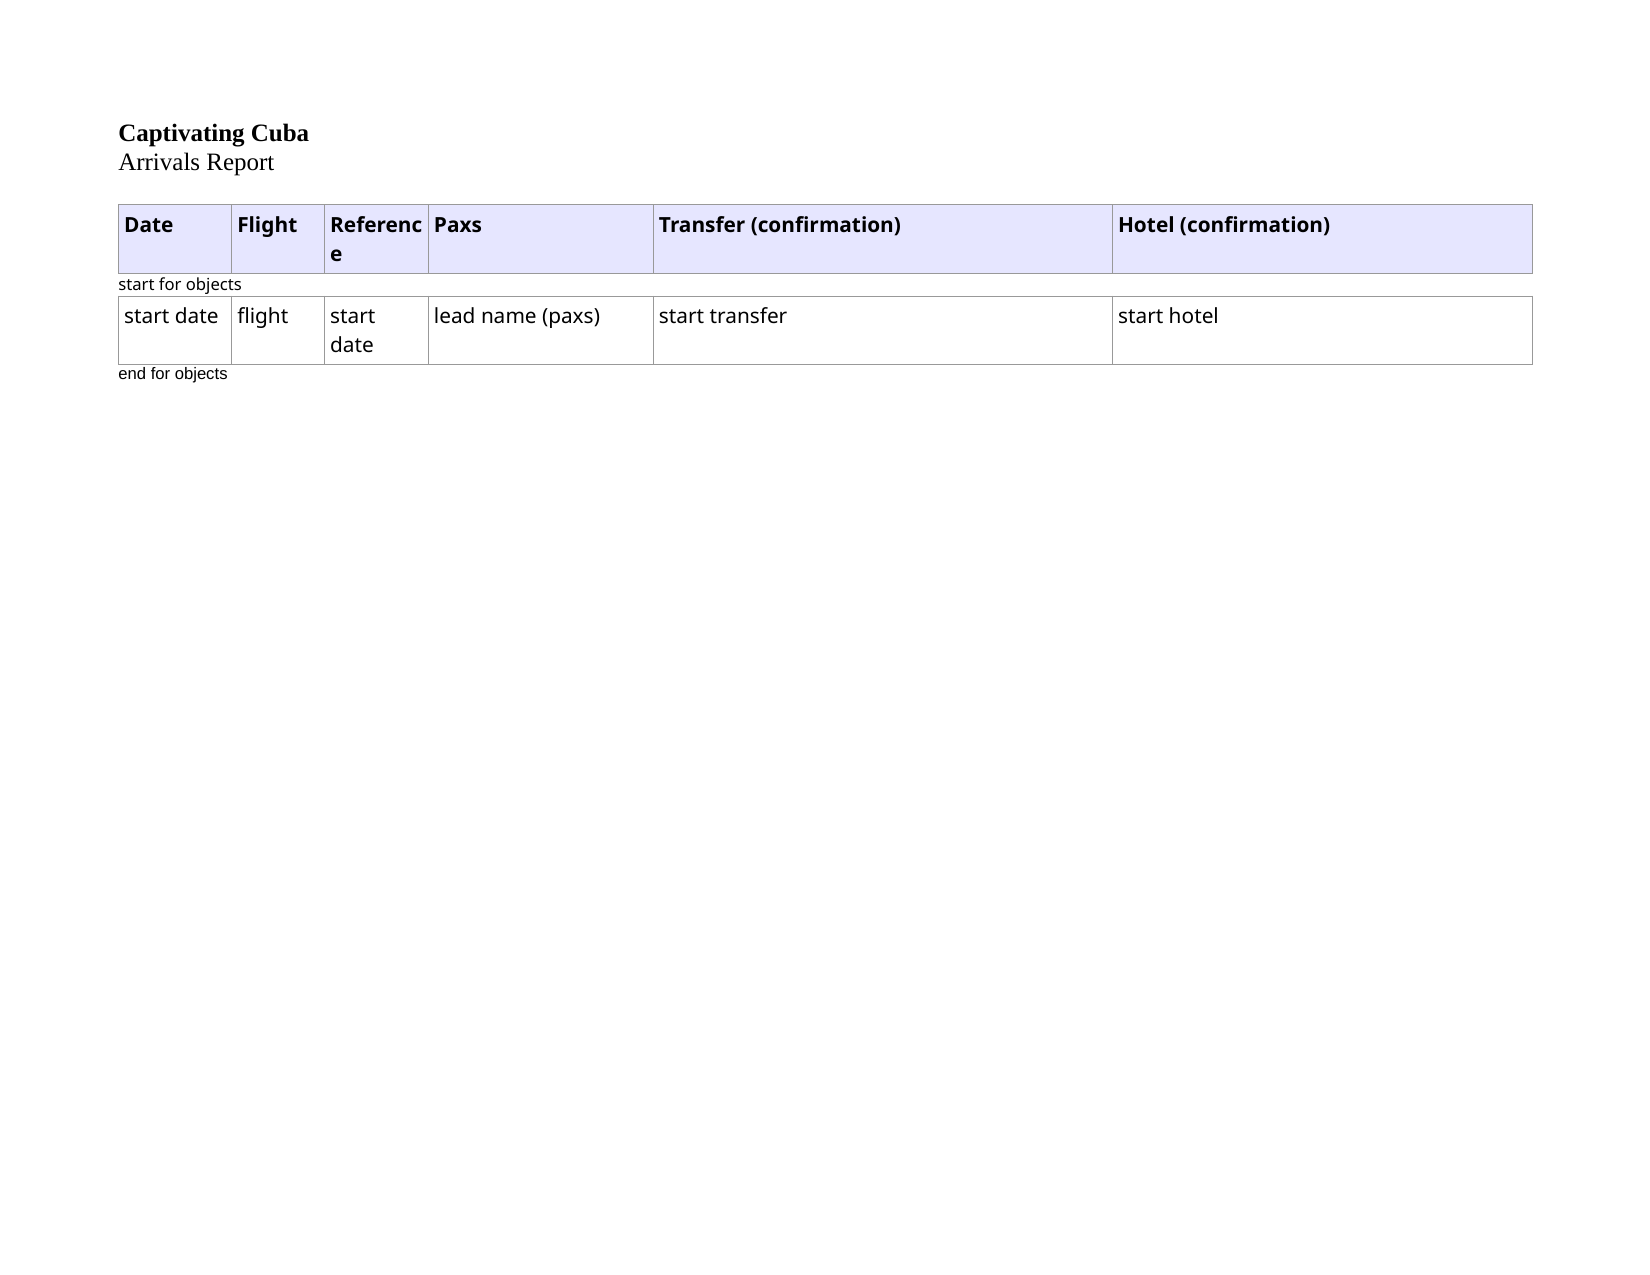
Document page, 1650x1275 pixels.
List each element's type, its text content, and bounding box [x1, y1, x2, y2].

table_header Reference [325, 205, 428, 273]
text end for objects [118, 365, 1532, 383]
table_header start date [119, 297, 231, 364]
table_header Hotel (confirmation) [1113, 205, 1532, 273]
table_header flight [232, 297, 324, 364]
table_header Flight [232, 205, 324, 273]
text Arrivals Report [118, 147, 1532, 176]
table_header lead name (paxs) [429, 297, 653, 364]
table_header start date [325, 297, 428, 364]
table_header start hotel [1113, 297, 1532, 364]
table_header Date [119, 205, 231, 273]
text Captivating Cuba [118, 118, 1532, 147]
table_header start transfer [654, 297, 1112, 364]
text start for objects [118, 274, 1532, 296]
table_header Transfer (confirmation) [654, 205, 1112, 273]
table_header Paxs [429, 205, 653, 273]
